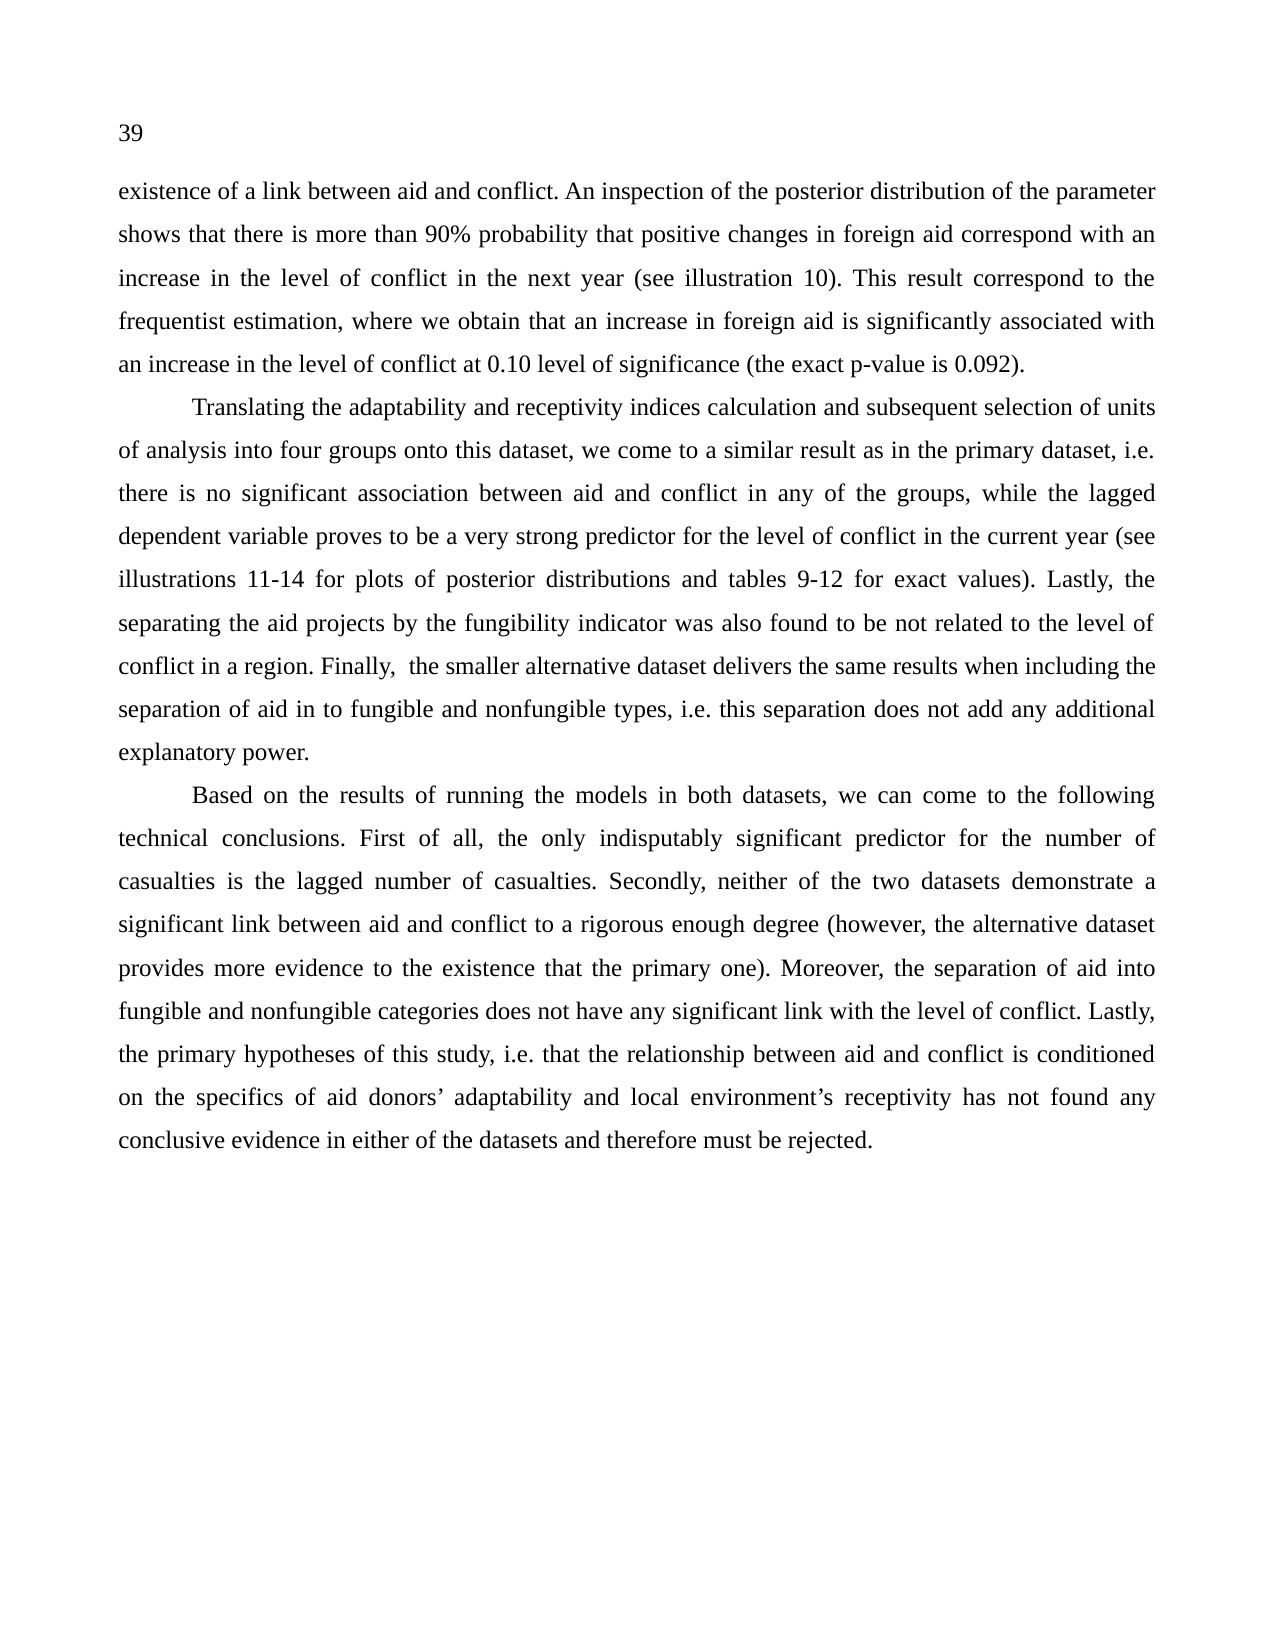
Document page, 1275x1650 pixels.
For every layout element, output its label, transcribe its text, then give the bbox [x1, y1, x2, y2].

text existence of a link between aid and conflict. An inspection of the posterior distribution of the parameter shows that there is more than 90% probability that positive changes in foreign aid correspond with an increase in the level of conflict in the next year (see illustration 10). This result correspond to the frequentist estimation, where we obtain that an increase in foreign aid is significantly associated with an increase in the level of conflict at 0.10 level of significance (the exact p-value is 0.092). [118, 176, 1157, 378]
text Based on the results of running the models in both datasets, we can come to the following technical conclusions. First of all, the only indisputably significant predictor for the number of casualties is the lagged number of casualties. Secondly, neither of the two datasets demonstrate a significant link between aid and conflict to a rigorous enough degree (however, the alternative dataset provides more evidence to the existence that the primary one). Moreover, the separation of aid into fungible and nonfungible categories does not have any significant link with the level of conflict. Lastly, the primary hypotheses of this study, i.e. that the relationship between aid and conflict is conditioned on the specifics of aid donors’ adaptability and local environment’s receptivity has not found any conclusive evidence in either of the datasets and therefore must be rejected. [118, 780, 1157, 1154]
text Translating the adaptability and receptivity indices calculation and subsequent selection of units of analysis into four groups onto this dataset, we come to a similar result as in the primary dataset, i.e. there is no significant association between aid and conflict in any of the groups, while the lagged dependent variable proves to be a very strong predictor for the level of conflict in the current year (see illustrations 11-14 for plots of posterior distributions and tables 9-12 for exact values). Lastly, the separating the aid projects by the fungibility indicator was also found to be not related to the level of conflict in a region. Finally, the smaller alternative dataset delivers the same results when including the separation of aid in to fungible and nonfungible types, i.e. this separation does not add any additional explanatory power. [118, 392, 1157, 766]
